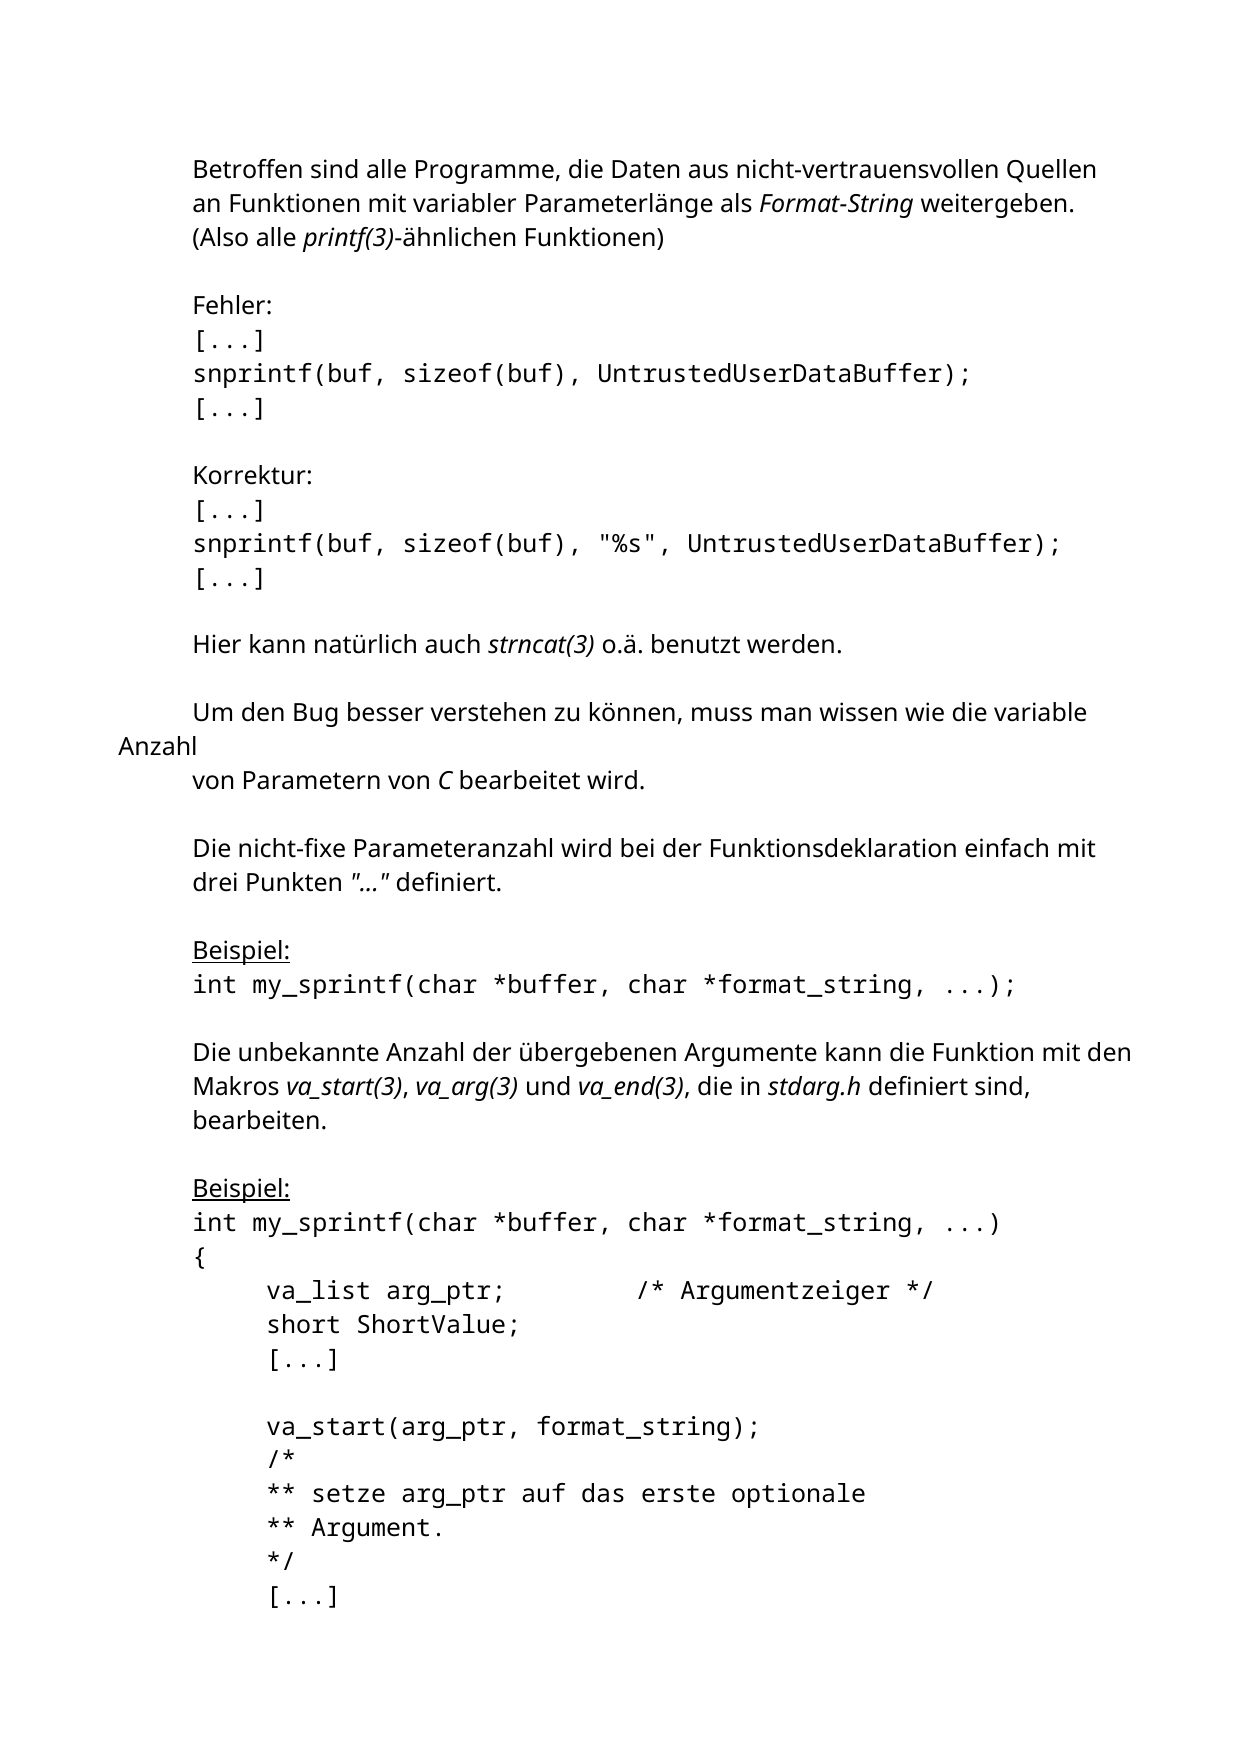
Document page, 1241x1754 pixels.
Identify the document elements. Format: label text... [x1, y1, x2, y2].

text bearbeiten. [118, 1103, 1173, 1137]
text Die unbekannte Anzahl der übergebenen Argumente kann die Funktion mit den [118, 1035, 1173, 1069]
text Betroffen sind alle Programme, die Daten aus nicht-vertrauensvollen Quellen [118, 152, 1173, 186]
text ** setze arg_ptr auf das erste optionale [118, 1476, 1173, 1510]
text Beispiel: [118, 1171, 1173, 1205]
text Korrektur: [118, 458, 1173, 492]
text snprintf(buf, sizeof(buf), UntrustedUserDataBuffer); [118, 356, 1173, 390]
text short ShortValue; [118, 1307, 1173, 1341]
text von Parametern von C bearbeitet wird. [118, 763, 1173, 797]
text snprintf(buf, sizeof(buf), "%s", UntrustedUserDataBuffer); [118, 526, 1173, 559]
text [...] [118, 390, 1173, 424]
text Um den Bug besser verstehen zu können, muss man wissen wie die variable Anzahl [118, 695, 1173, 763]
text [...] [118, 322, 1173, 356]
text (Also alle printf(3)-ähnlichen Funktionen) [118, 220, 1173, 254]
text [...] [118, 492, 1173, 526]
text Hier kann natürlich auch strncat(3) o.ä. benutzt werden. [118, 627, 1173, 661]
text Die nicht-fixe Parameteranzahl wird bei der Funktionsdeklaration einfach mit [118, 831, 1173, 865]
text ** Argument. [118, 1510, 1173, 1544]
text Beispiel: [118, 933, 1173, 967]
text an Funktionen mit variabler Parameterlänge als Format-String weitergeben. [118, 186, 1173, 220]
text */ [118, 1544, 1173, 1578]
text int my_sprintf(char *buffer, char *format_string, ...); [118, 967, 1173, 1001]
text [...] [118, 1578, 1173, 1612]
text int my_sprintf(char *buffer, char *format_string, ...) [118, 1205, 1173, 1239]
text Makros va_start(3), va_arg(3) und va_end(3), die in stdarg.h definiert sind, [118, 1069, 1173, 1103]
text va_start(arg_ptr, format_string); [118, 1408, 1173, 1442]
text drei Punkten "..." definiert. [118, 865, 1173, 899]
text Fehler: [118, 288, 1173, 322]
text { [118, 1239, 1173, 1273]
text [...] [118, 1341, 1173, 1374]
text /* [118, 1442, 1173, 1476]
text va_list arg_ptr; /* Argumentzeiger */ [118, 1273, 1173, 1307]
text [...] [118, 559, 1173, 593]
